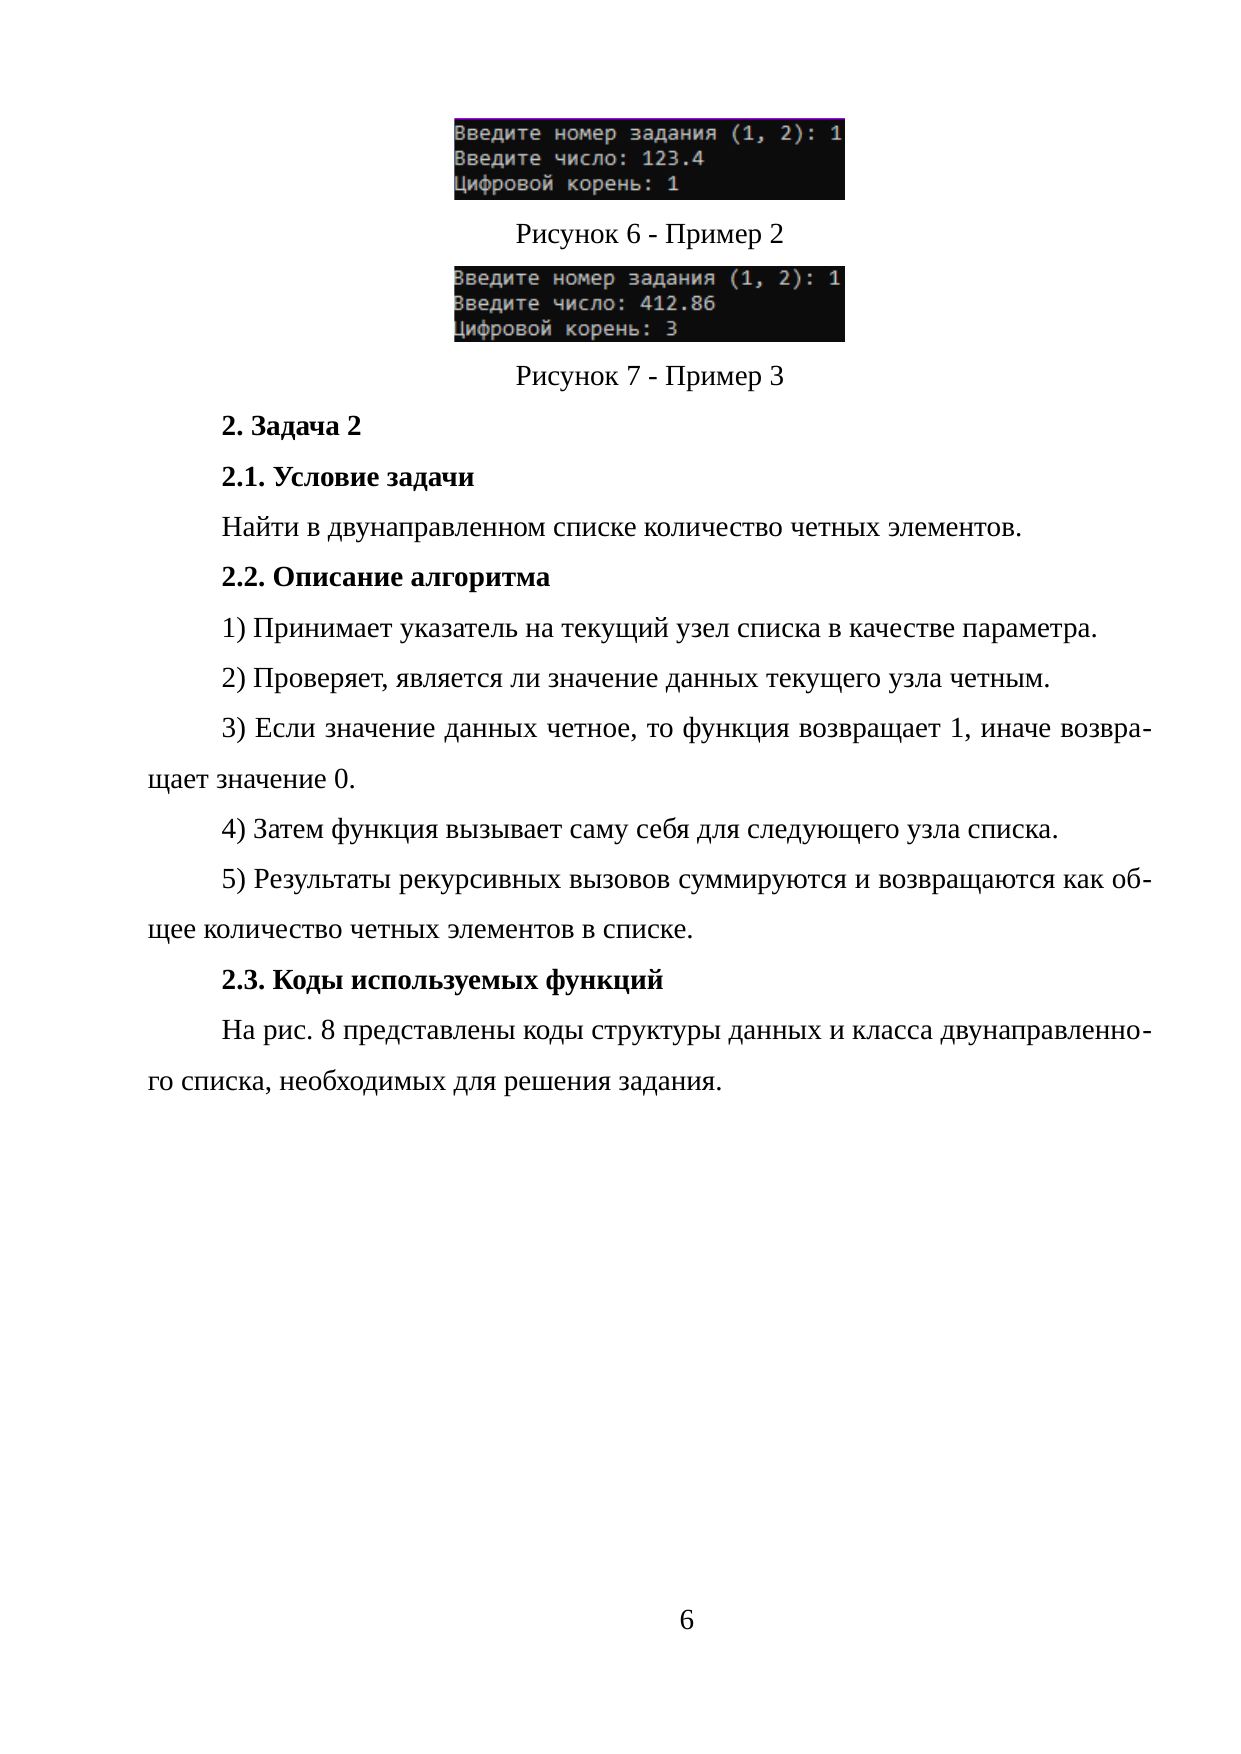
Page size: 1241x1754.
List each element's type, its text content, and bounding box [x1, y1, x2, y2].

text На рис. 8 представлены коды структуры данных и класса двунаправленно­го списка, необходимых для решения задания. [148, 1012, 1152, 1096]
text Рисунок 6 - Пример 2 [454, 200, 845, 250]
text 4) Затем функция вызывает саму себя для следующего узла списка. [148, 811, 1152, 844]
text 2) Проверяет, является ли значение данных текущего узла четным. [148, 660, 1152, 694]
subtitle 2.3. Коды используемых функций [148, 962, 1152, 996]
picture [454, 266, 845, 342]
subtitle 2.2. Описание алгоритма [148, 559, 1152, 593]
text 3) Если значение данных четное, то функция возвращает 1, иначе возвра­щает значение 0. [148, 710, 1152, 794]
text Найти в двунаправленном списке количество четных элементов. [148, 509, 1152, 543]
text 1) Принимает указатель на текущий узел списка в качестве параметра. [148, 610, 1152, 643]
text 5) Результаты рекурсивных вызовов суммируются и возвращаются как об­щее количество четных элементов в списке. [148, 861, 1152, 945]
subtitle 2. Задача 2 [148, 408, 1152, 442]
text Рисунок 7 - Пример 3 [454, 342, 845, 392]
picture [454, 118, 845, 200]
subtitle 2.1. Условие задачи [148, 459, 1152, 492]
